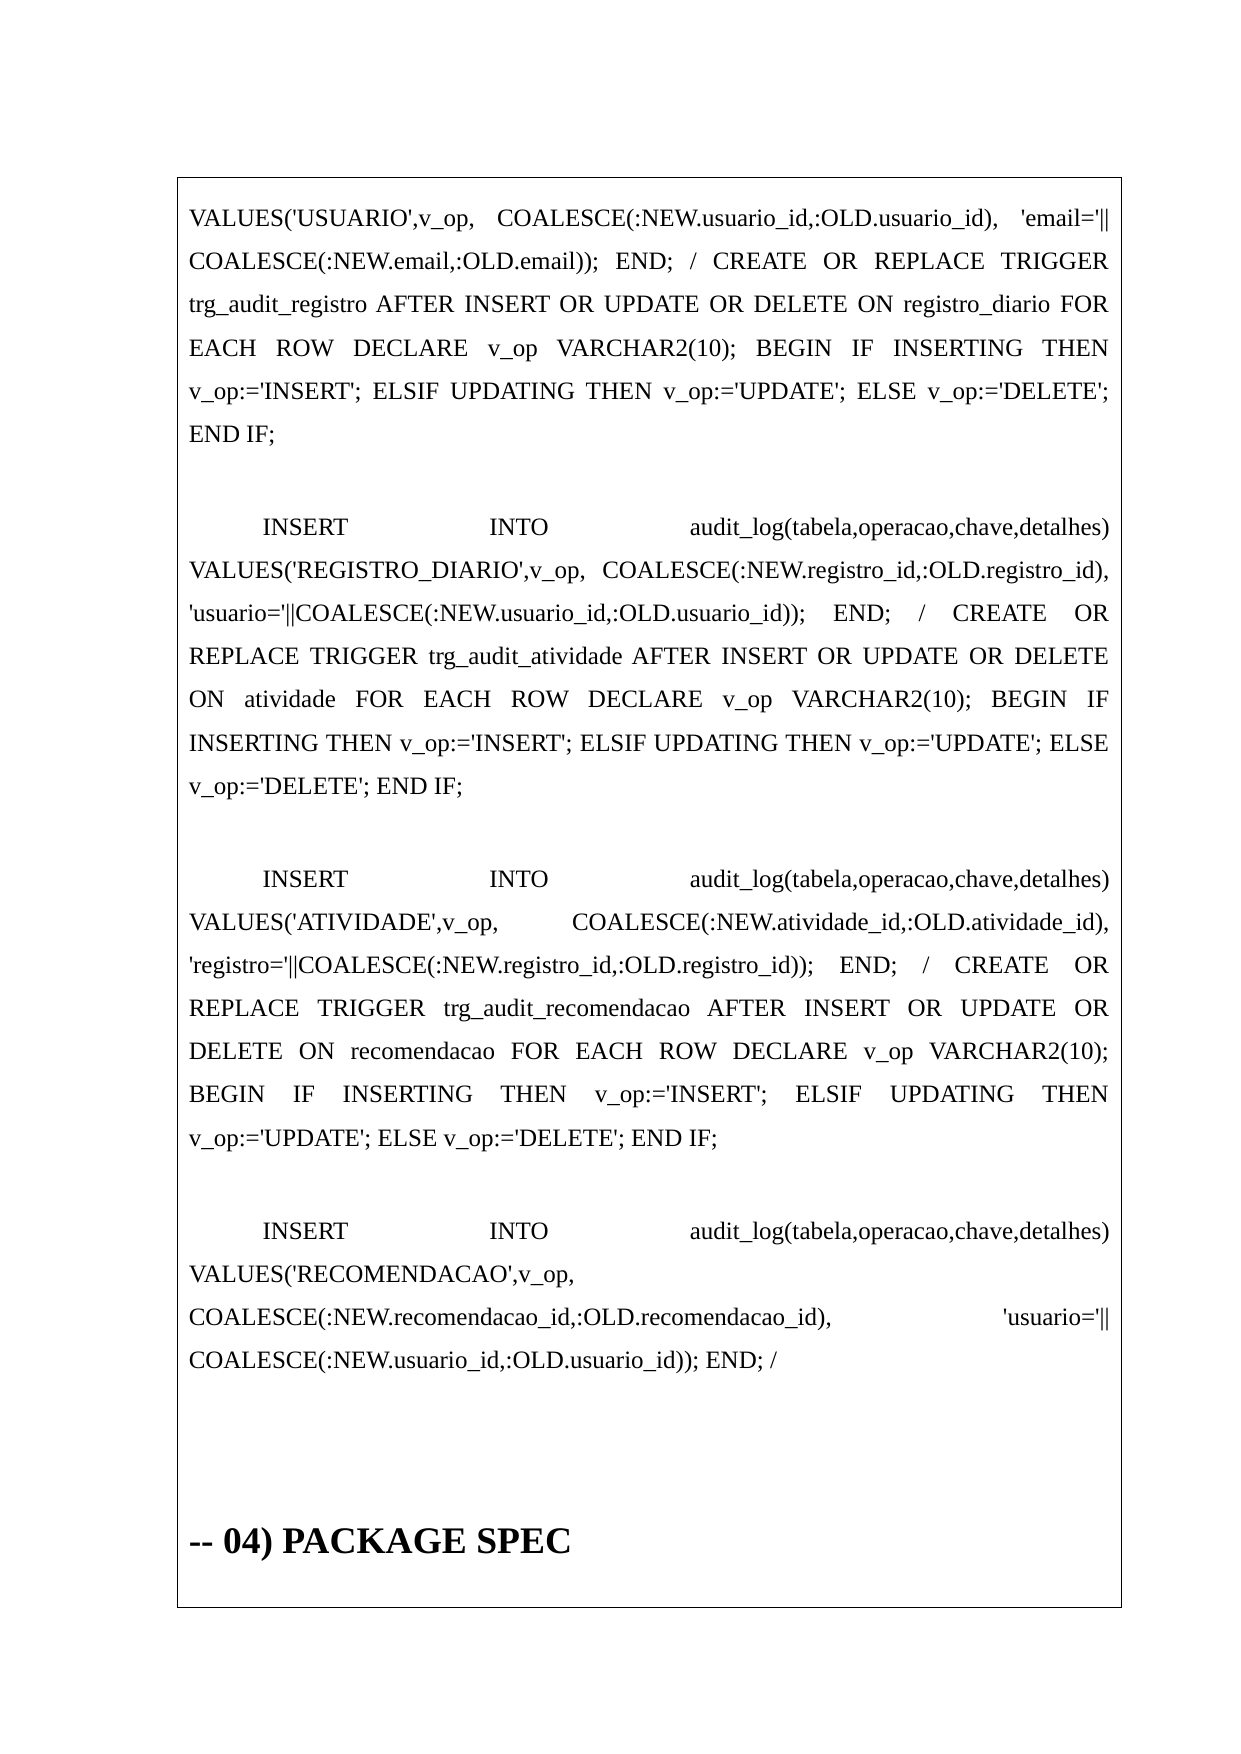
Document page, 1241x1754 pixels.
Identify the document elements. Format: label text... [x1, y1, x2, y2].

table_header VALUES('USUARIO',v_op, COALESCE(:NEW.usuario_id,:OLD.usuario_id), 'email='||COALESCE(:NEW.email,:OLD.email)); END; / CREATE OR REPLACE TRIGGER trg_audit_registro AFTER INSERT OR UPDATE OR DELETE ON registro_diario FOR EACH ROW DECLARE v_op VARCHAR2(10); BEGIN IF INSERTING THEN v_op:='INSERT'; ELSIF UPDATING THEN v_op:='UPDATE'; ELSE v_op:='DELETE'; END IF; INSERT INTO audit_log(tabela,operacao,chave,detalhes) VALUES('REGISTRO_DIARIO',v_op, COALESCE(:NEW.registro_id,:OLD.registro_id), 'usuario='||COALESCE(:NEW.usuario_id,:OLD.usuario_id)); END; / CREATE OR REPLACE TRIGGER trg_audit_atividade AFTER INSERT OR UPDATE OR DELETE ON atividade FOR EACH ROW DECLARE v_op VARCHAR2(10); BEGIN IF INSERTING THEN v_op:='INSERT'; ELSIF UPDATING THEN v_op:='UPDATE'; ELSE v_op:='DELETE'; END IF; INSERT INTO audit_log(tabela,operacao,chave,detalhes) VALUES('ATIVIDADE',v_op, COALESCE(:NEW.atividade_id,:OLD.atividade_id), 'registro='||COALESCE(:NEW.registro_id,:OLD.registro_id)); END; / CREATE OR REPLACE TRIGGER trg_audit_recomendacao AFTER INSERT OR UPDATE OR DELETE ON recomendacao FOR EACH ROW DECLARE v_op VARCHAR2(10); BEGIN IF INSERTING THEN v_op:='INSERT'; ELSIF UPDATING THEN v_op:='UPDATE'; ELSE v_op:='DELETE'; END IF; INSERT INTO audit_log(tabela,operacao,chave,detalhes) VALUES('RECOMENDACAO',v_op, COALESCE(:NEW.recomendacao_id,:OLD.recomendacao_id), 'usuario='||COALESCE(:NEW.usuario_id,:OLD.usuario_id)); END; / -- 04) PACKAGE SPEC [178, 178, 1121, 1607]
